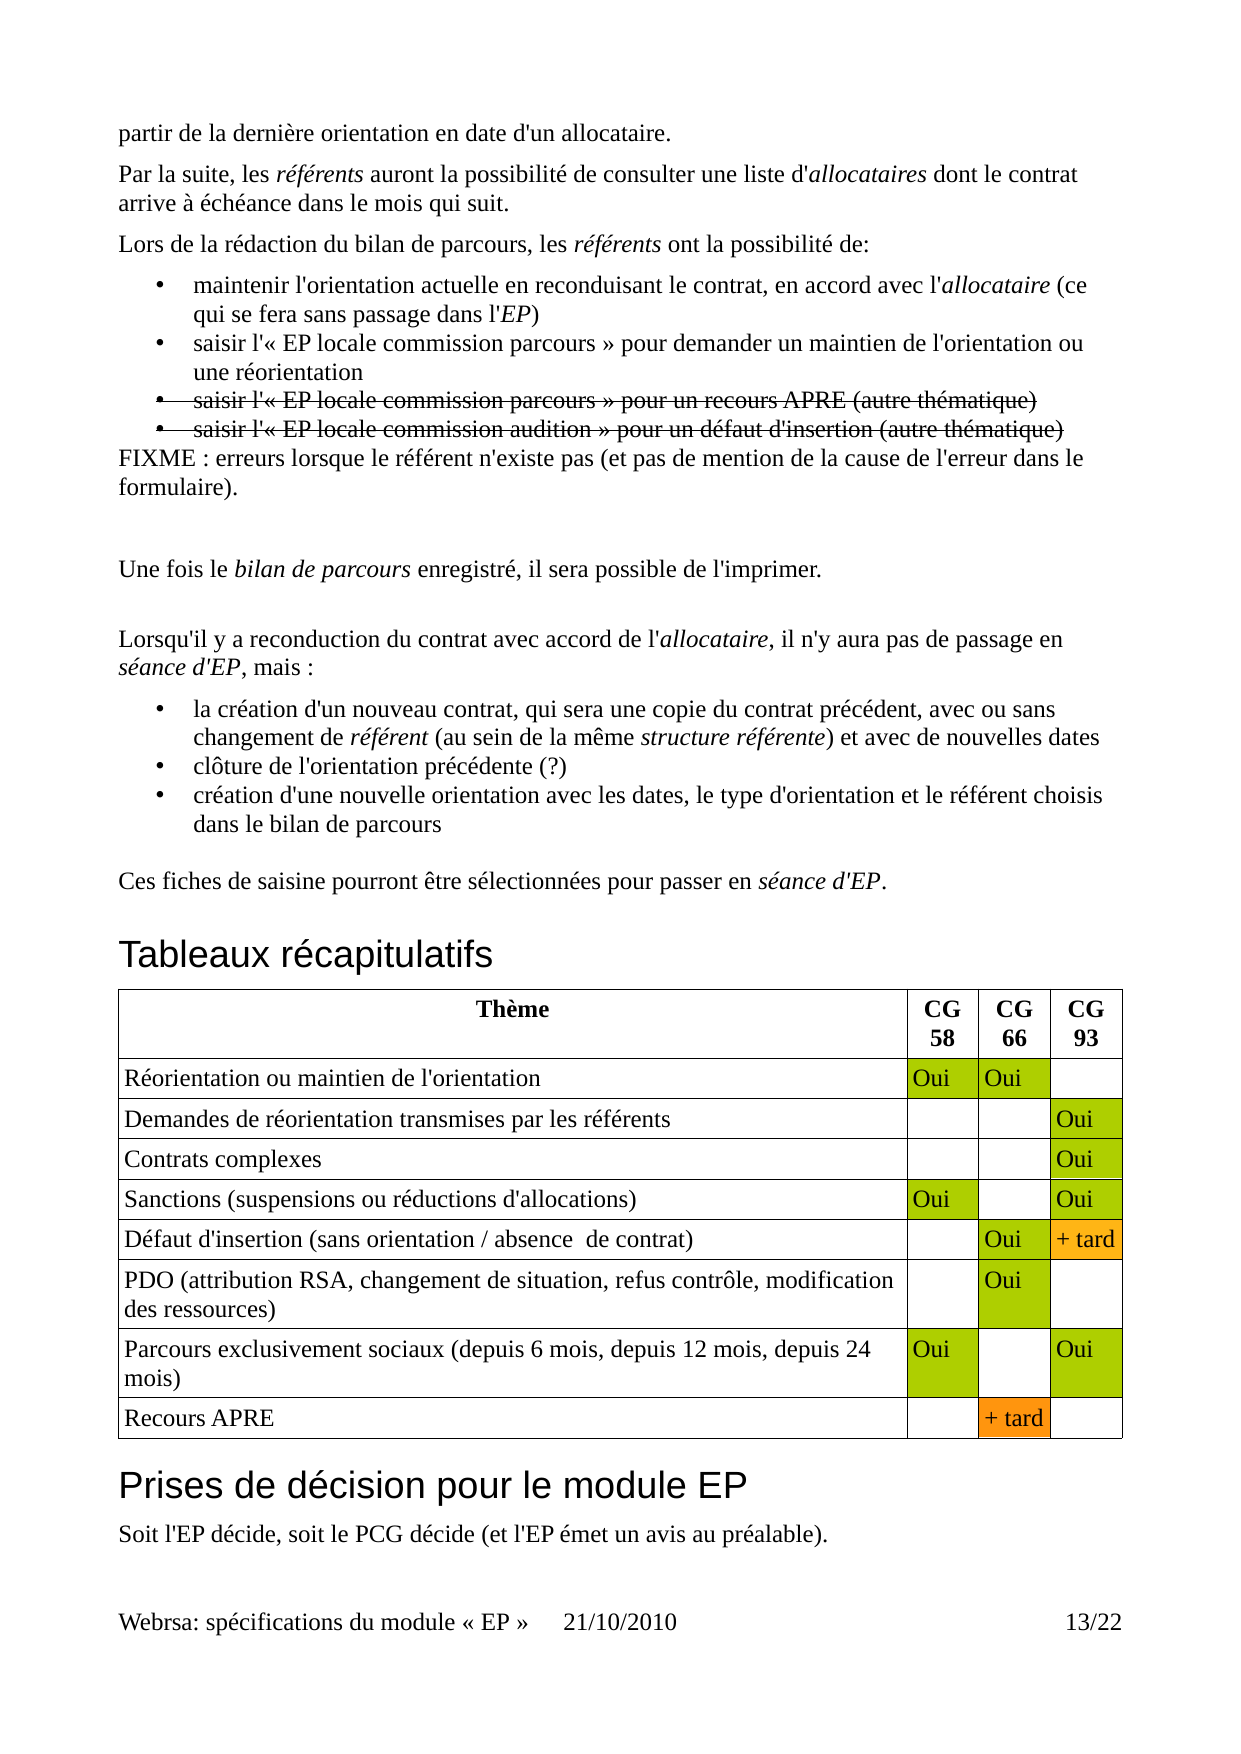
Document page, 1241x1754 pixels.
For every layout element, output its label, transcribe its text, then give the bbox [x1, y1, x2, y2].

table_cell Réorientation ou maintien de l'orientation [119, 1059, 907, 1098]
table_cell Oui [908, 1059, 978, 1098]
table_cell Oui [1051, 1099, 1122, 1138]
table_cell PDO (attribution RSA, changement de situation, refus contrôle, modification des ressources) [119, 1260, 907, 1328]
table_cell [908, 1220, 978, 1259]
table_cell [908, 1139, 978, 1178]
table_cell [1051, 1398, 1122, 1437]
table_cell [1051, 1059, 1122, 1098]
table_cell + tard [979, 1398, 1050, 1437]
table_cell Oui [979, 1260, 1050, 1328]
table_header CG 66 [979, 990, 1050, 1057]
text Ces fiches de saisine pourront être sélectionnées pour passer en séance d'EP. [118, 866, 1122, 895]
text Lors de la rédaction du bilan de parcours, les référents ont la possibilité de: [118, 229, 1122, 258]
table_cell Oui [908, 1329, 978, 1397]
text FIXME : erreurs lorsque le référent n'existe pas (et pas de mention de la cause de l'erreur dans le formulaire). [118, 443, 1122, 500]
table_cell [979, 1180, 1050, 1219]
text Lorsqu'il y a reconduction du contrat avec accord de l'allocataire, il n'y aura pas de passage en séance d'EP, mais : [118, 624, 1122, 681]
table_cell Oui [979, 1059, 1050, 1098]
list saisir l'« EP locale commission parcours » pour un recours APRE (autre thématique) [156, 385, 1122, 414]
table_header Thème [119, 990, 907, 1057]
subtitle Tableaux récapitulatifs [118, 932, 1122, 976]
table_cell [979, 1329, 1050, 1397]
list saisir l'« EP locale commission audition » pour un défaut d'insertion (autre thématique) [156, 414, 1122, 443]
table_cell [908, 1398, 978, 1437]
table_cell Oui [1051, 1329, 1122, 1397]
table_cell Demandes de réorientation transmises par les référents [119, 1099, 907, 1138]
list saisir l'« EP locale commission parcours » pour demander un maintien de l'orientation ou une réorientation [156, 328, 1122, 385]
table_header CG 93 [1051, 990, 1122, 1057]
table_cell Oui [908, 1180, 978, 1219]
list création d'une nouvelle orientation avec les dates, le type d'orientation et le référent choisis dans le bilan de parcours [156, 780, 1122, 837]
subtitle Prises de décision pour le module EP [118, 1463, 1122, 1506]
text Par la suite, les référents auront la possibilité de consulter une liste d'allocataires dont le contrat arrive à échéance dans le mois qui suit. [118, 159, 1122, 217]
text Une fois le bilan de parcours enregistré, il sera possible de l'imprimer. [118, 554, 1122, 583]
list maintenir l'orientation actuelle en reconduisant le contrat, en accord avec l'allocataire (ce qui se fera sans passage dans l'EP) [156, 270, 1122, 328]
text partir de la dernière orientation en date d'un allocataire. [118, 118, 1122, 147]
table_cell Contrats complexes [119, 1139, 907, 1178]
table_cell Recours APRE [119, 1398, 907, 1437]
table_cell [979, 1099, 1050, 1138]
list la création d'un nouveau contrat, qui sera une copie du contrat précédent, avec ou sans changement de référent (au sein de la même structure référente) et avec de nouvelles dates [156, 694, 1122, 751]
table_cell Oui [979, 1220, 1050, 1259]
table_cell Sanctions (suspensions ou réductions d'allocations) [119, 1180, 907, 1219]
table_cell [1051, 1260, 1122, 1328]
table_cell Parcours exclusivement sociaux (depuis 6 mois, depuis 12 mois, depuis 24 mois) [119, 1329, 907, 1397]
table_cell + tard [1051, 1220, 1122, 1259]
text Soit l'EP décide, soit le PCG décide (et l'EP émet un avis au préalable). [118, 1519, 1122, 1547]
table_cell [979, 1139, 1050, 1178]
table_cell Oui [1051, 1139, 1122, 1178]
table_header CG 58 [908, 990, 978, 1057]
table_cell [908, 1099, 978, 1138]
table_cell Défaut d'insertion (sans orientation / absence de contrat) [119, 1220, 907, 1259]
table_cell [908, 1260, 978, 1328]
list clôture de l'orientation précédente (?) [156, 751, 1122, 780]
table_cell Oui [1051, 1180, 1122, 1219]
